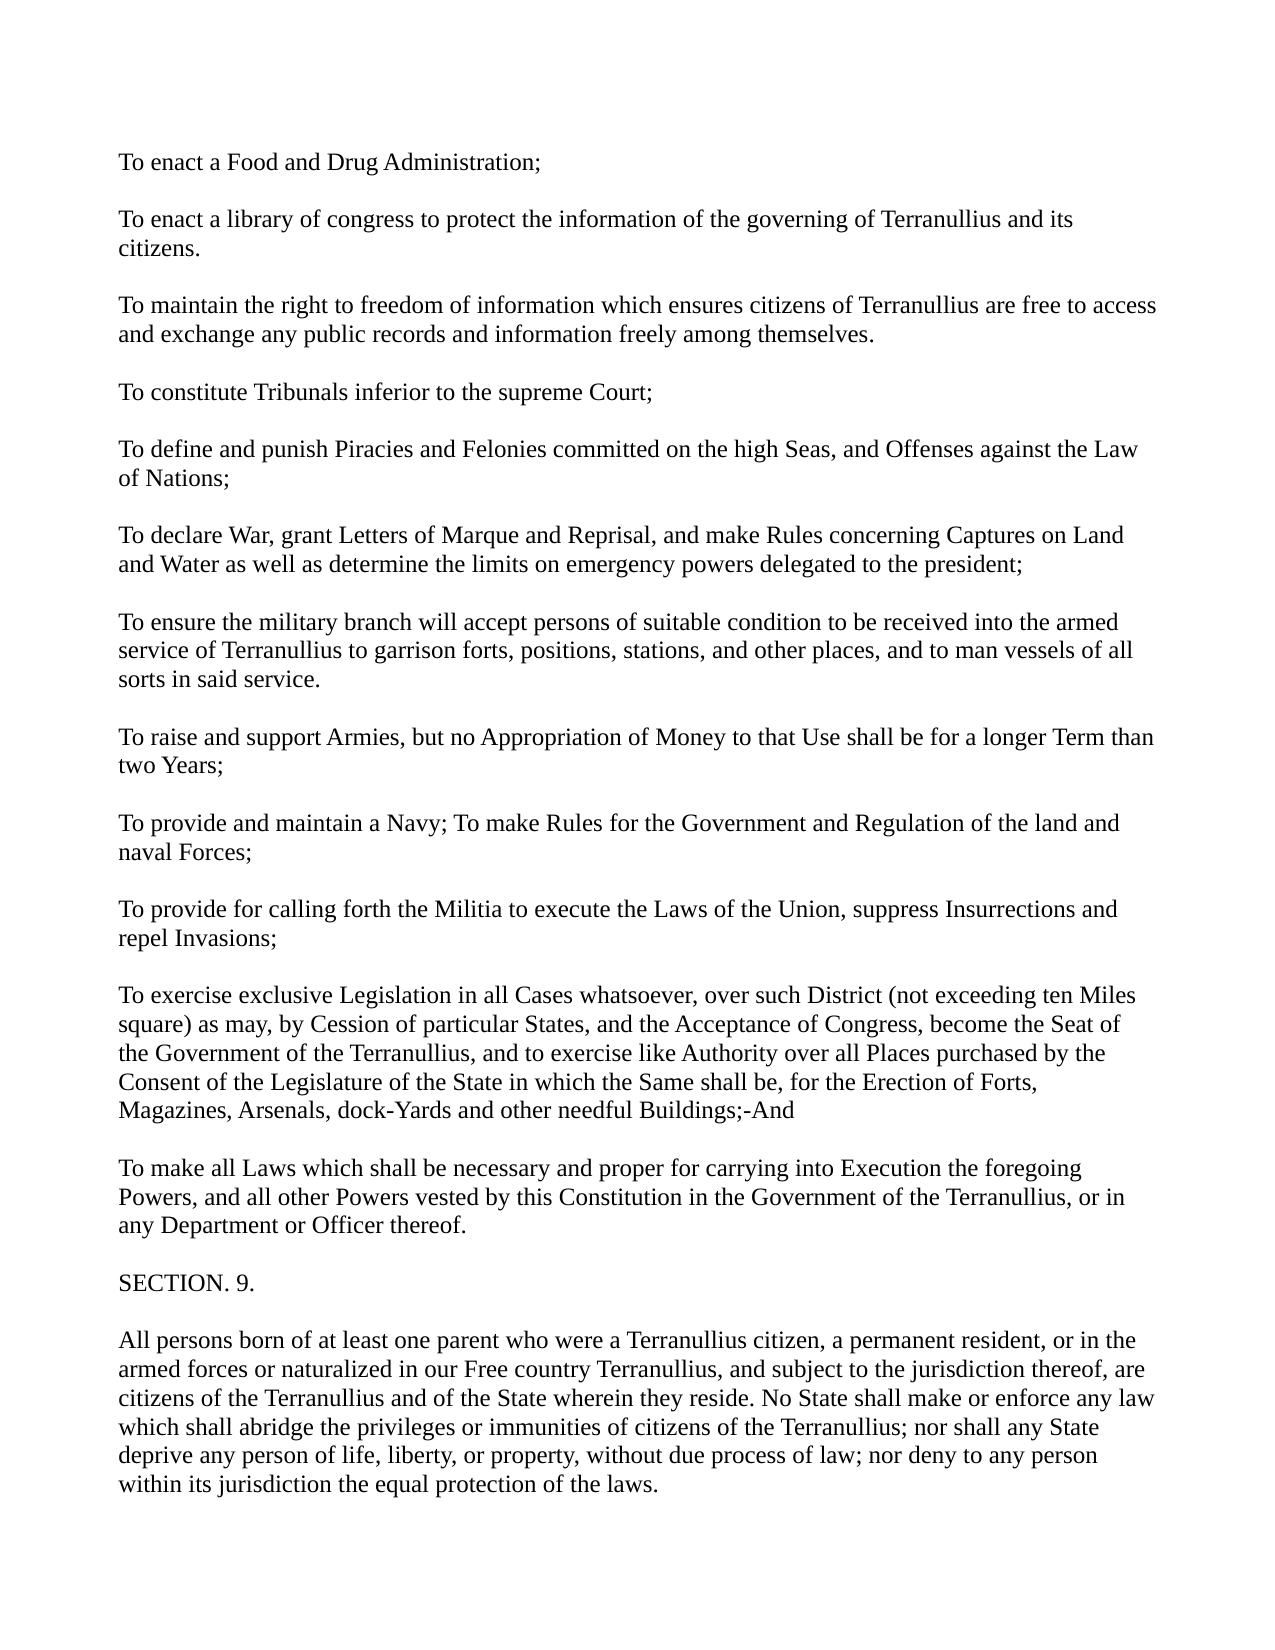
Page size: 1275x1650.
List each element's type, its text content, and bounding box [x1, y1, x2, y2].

text To enact a Food and Drug Administration; To enact a library of congress to protect the information of the governing of Terranullius and its citizens. To maintain the right to freedom of information which ensures citizens of Terranullius are free to access and exchange any public records and information freely among themselves. To constitute Tribunals inferior to the supreme Court; To define and punish Piracies and Felonies committed on the high Seas, and Offenses against the Law of Nations; To declare War, grant Letters of Marque and Reprisal, and make Rules concerning Captures on Land and Water as well as determine the limits on emergency powers delegated to the president; To ensure the military branch will accept persons of suitable condition to be received into the armed service of Terranullius to garrison forts, positions, stations, and other places, and to man vessels of all sorts in said service. To raise and support Armies, but no Appropriation of Money to that Use shall be for a longer Term than two Years; To provide and maintain a Navy; To make Rules for the Government and Regulation of the land and naval Forces; To provide for calling forth the Militia to execute the Laws of the Union, suppress Insurrections and repel Invasions; To exercise exclusive Legislation in all Cases whatsoever, over such District (not exceeding ten Miles square) as may, by Cession of particular States, and the Acceptance of Congress, become the Seat of the Government of the Terranullius, and to exercise like Authority over all Places purchased by the Consent of the Legislature of the State in which the Same shall be, for the Erection of Forts, Magazines, Arsenals, dock-Yards and other needful Buildings;-And To make all Laws which shall be necessary and proper for carrying into Execution the foregoing Powers, and all other Powers vested by this Constitution in the Government of the Terranullius, or in any Department or Officer thereof. SECTION. 9. All persons born of at least one parent who were a Terranullius citizen, a permanent resident, or in the armed forces or naturalized in our Free country Terranullius, and subject to the jurisdiction thereof, are citizens of the Terranullius and of the State wherein they reside. No State shall make or enforce any law which shall abridge the privileges or immunities of citizens of the Terranullius; nor shall any State deprive any person of life, liberty, or property, without due process of law; nor deny to any person within its jurisdiction the equal protection of the laws. [118, 118, 1157, 1527]
